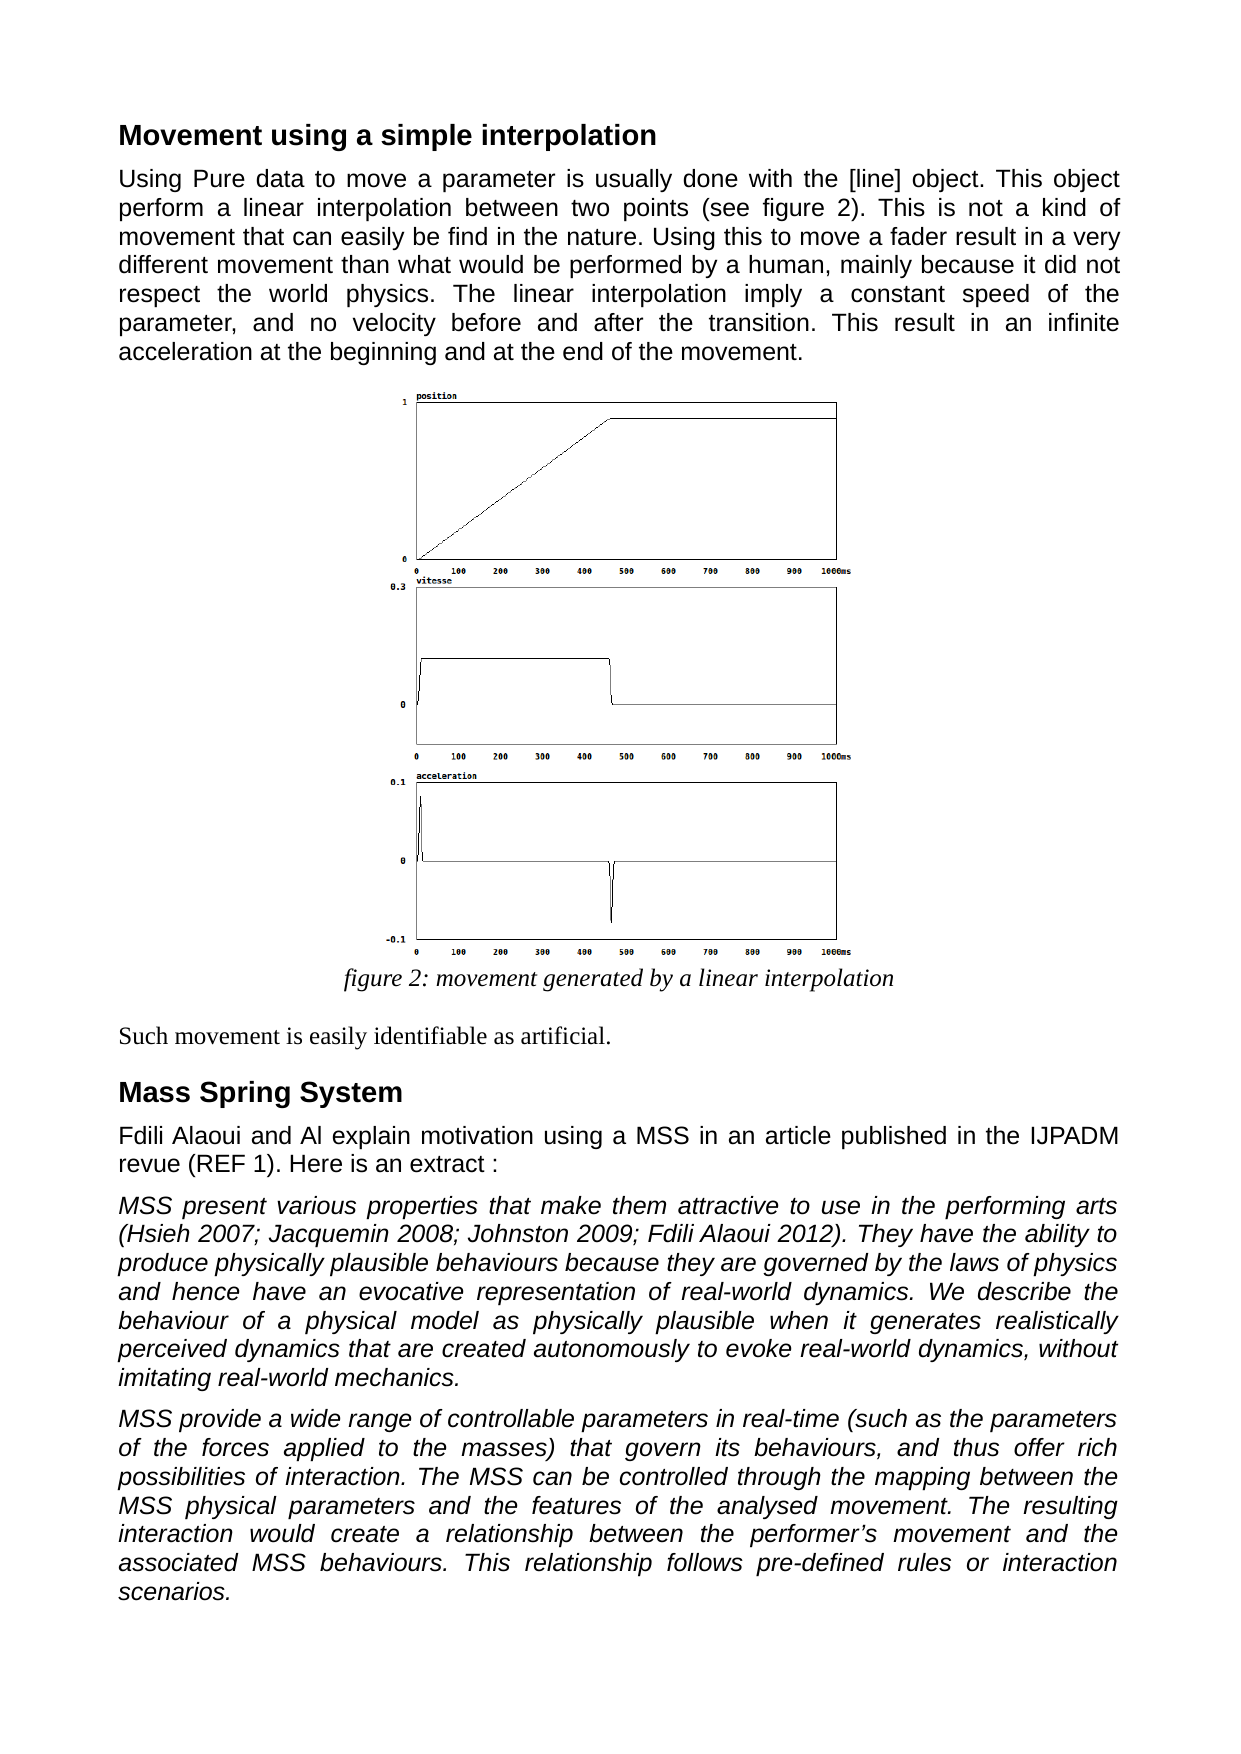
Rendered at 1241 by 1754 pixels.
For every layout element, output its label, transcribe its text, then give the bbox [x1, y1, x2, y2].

subtitle Mass Spring System [118, 1074, 1122, 1108]
text Using Pure data to move a parameter is usually done with the [line] object. This object perform a linear interpolation between two points (see figure 2). This is not a kind of movement that can easily be find in the nature. Using this to move a fader result in a very different movement than what would be performed by a human, mainly because it did not respect the world physics. The linear interpolation imply a constant speed of the parameter, and no velocity before and after the transition. This result in an infinite acceleration at the beginning and at the end of the movement. [118, 164, 1122, 365]
text figure 2: movement generated by a linear interpolation [337, 390, 903, 992]
text MSS provide a wide range of controllable parameters in real-time (such as the parameters of the forces applied to the masses) that govern its behaviours, and thus offer rich possibilities of interaction. The MSS can be controlled through the mapping between the MSS physical parameters and the features of the analysed movement. The resulting interaction would create a relationship between the performer’s movement and the associated MSS behaviours. This relationship follows pre-defined rules or interaction scenarios. [118, 1404, 1122, 1606]
text Such movement is easily identifiable as artificial. [118, 1021, 1122, 1049]
picture [385, 390, 856, 964]
text Fdili Alaoui and Al explain motivation using a MSS in an article published in the IJPADM revue (REF 1). Here is an extract : [118, 1121, 1122, 1178]
text MSS present various properties that make them attractive to use in the performing arts (Hsieh 2007; Jacquemin 2008; Johnston 2009; Fdili Alaoui 2012). They have the ability to produce physically plausible behaviours because they are governed by the laws of physics and hence have an evocative representation of real-world dynamics. We describe the behaviour of a physical model as physically plausible when it generates realistically perceived dynamics that are created autonomously to evoke real-world dynamics, without imitating real-world mechanics. [118, 1191, 1122, 1392]
subtitle Movement using a simple interpolation [118, 118, 1122, 152]
